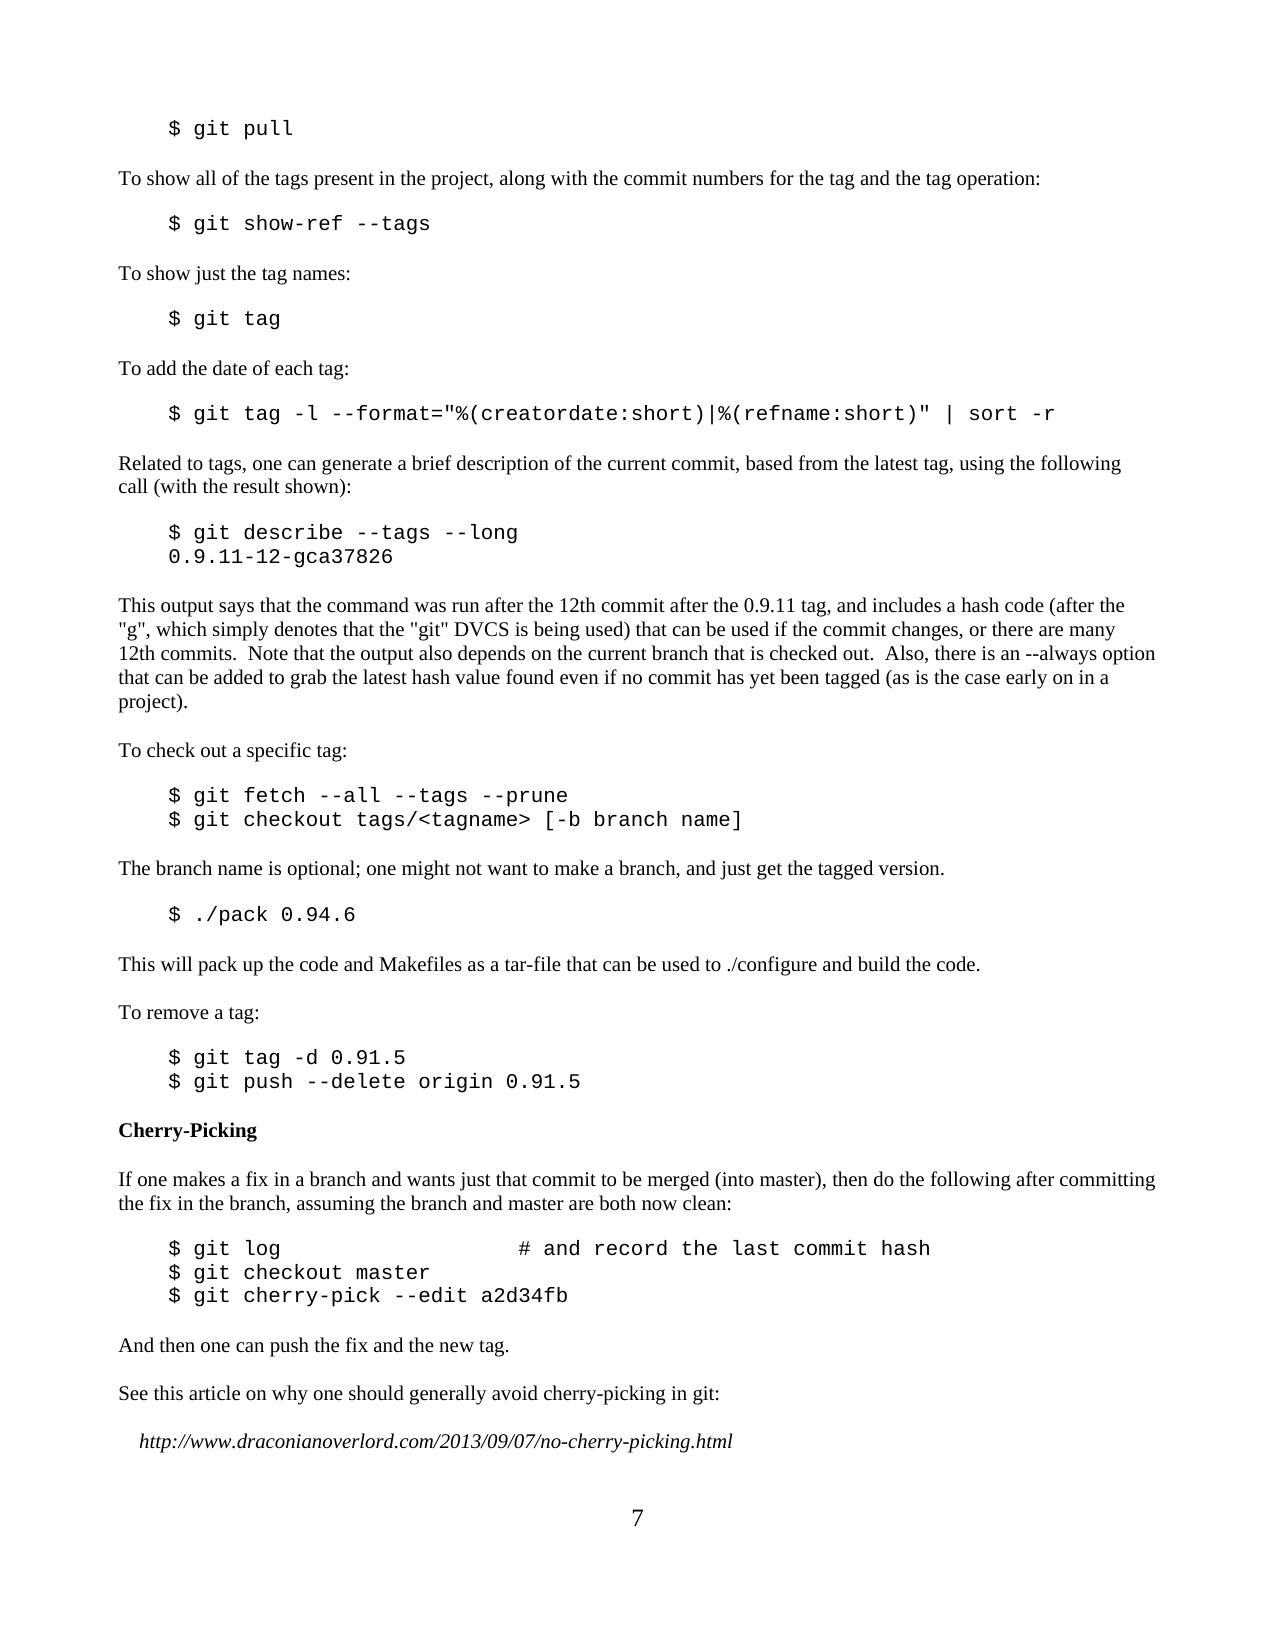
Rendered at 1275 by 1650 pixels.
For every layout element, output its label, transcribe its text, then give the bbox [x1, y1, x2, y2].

text This will pack up the code and Makefiles as a tar-file that can be used to ./configure and build the code. [118, 952, 1157, 976]
text $ git cherry-pick --edit a2d34fb [118, 1286, 1157, 1309]
text $ git tag -d 0.91.5 [118, 1047, 1157, 1071]
text To remove a tag: [118, 1000, 1157, 1024]
text $ ./pack 0.94.6 [118, 904, 1157, 927]
text $ git checkout tags/<tagname> [-b branch name] [118, 809, 1157, 832]
text To check out a specific tag: [118, 737, 1157, 762]
text $ git push --delete origin 0.91.5 [118, 1071, 1157, 1095]
text $ git pull [118, 118, 1157, 142]
text $ git log # and record the last commit hash [118, 1238, 1157, 1262]
text Cherry-Picking [118, 1118, 1157, 1142]
text And then one can push the fix and the new tag. [118, 1333, 1157, 1357]
text To add the date of each tag: [118, 355, 1157, 379]
text To show all of the tags present in the project, along with the commit numbers for the tag and the tag operation: [118, 165, 1157, 189]
text $ git checkout master [118, 1262, 1157, 1286]
text The branch name is optional; one might not want to make a branch, and just get the tagged version. [118, 856, 1157, 880]
text If one makes a fix in a branch and wants just that commit to be merged (into master), then do the following after committing the fix in the branch, assuming the branch and master are both now clean: [118, 1166, 1157, 1214]
text See this article on why one should generally avoid cherry-picking in git: [118, 1381, 1157, 1405]
text To show just the tag names: [118, 260, 1157, 284]
text $ git describe --tags --long [118, 522, 1157, 546]
text $ git fetch --all --tags --prune [118, 785, 1157, 809]
text $ git tag -l --format="%(creatordate:short)|%(refname:short)" | sort -r [118, 403, 1157, 427]
text $ git tag [118, 308, 1157, 332]
text Related to tags, one can generate a brief description of the current commit, based from the latest tag, using the following call (with the result shown): [118, 450, 1157, 498]
text 0.9.11-12-gca37826 [118, 546, 1157, 569]
text This output says that the command was run after the 12th commit after the 0.9.11 tag, and includes a hash code (after the "g", which simply denotes that the "git" DVCS is being used) that can be used if the commit changes, or there are many 12th commits. Note that the output also depends on the current branch that is checked out. Also, there is an --always option that can be added to grab the latest hash value found even if no commit has yet been tagged (as is the case early on in a project). [118, 593, 1157, 713]
text http://www.draconianoverlord.com/2013/09/07/no-cherry-picking.html [118, 1429, 1157, 1453]
text $ git show-ref --tags [118, 213, 1157, 237]
